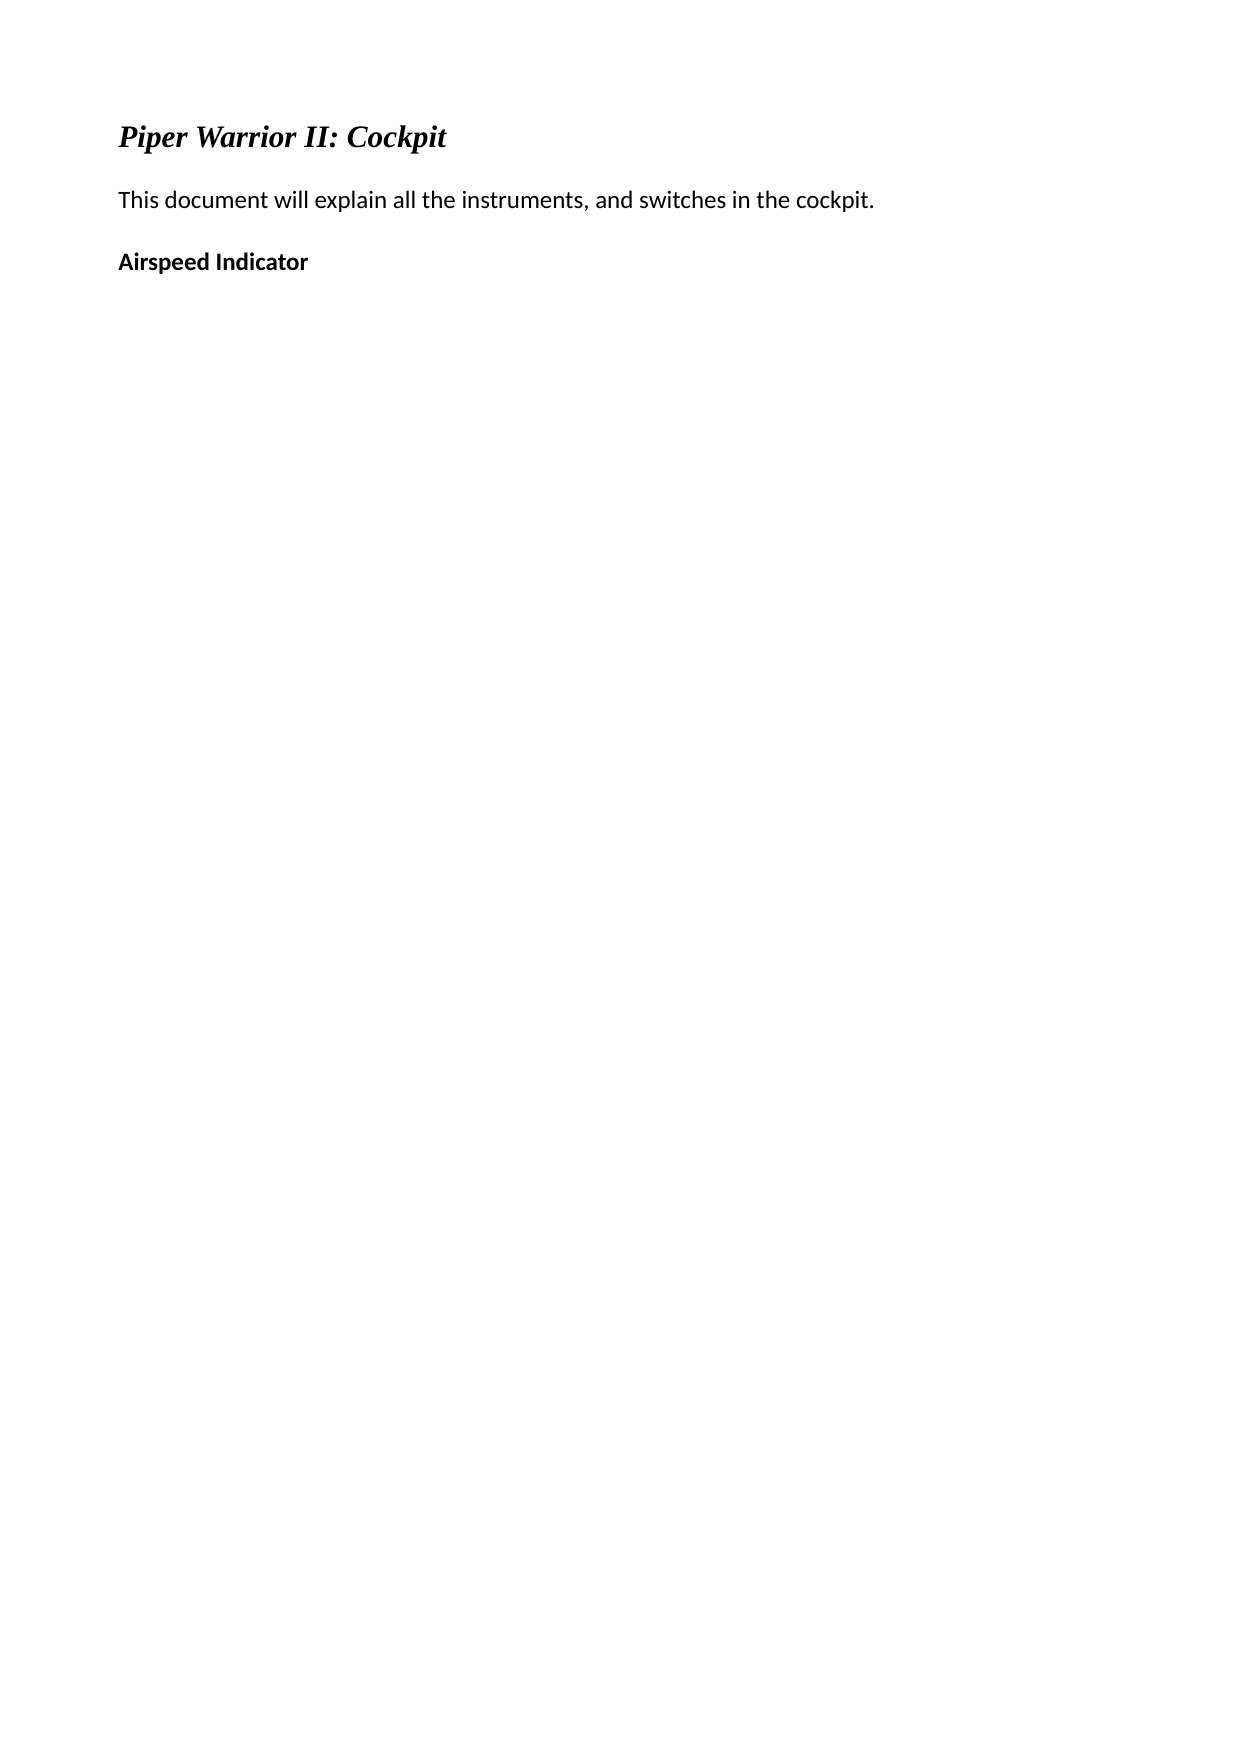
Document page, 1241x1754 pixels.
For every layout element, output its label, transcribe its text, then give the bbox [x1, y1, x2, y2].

text This document will explain all the instruments, and switches in the cockpit. [118, 184, 1122, 215]
text Piper Warrior II: Cockpit [118, 118, 1122, 154]
text Airspeed Indicator [118, 246, 1122, 276]
